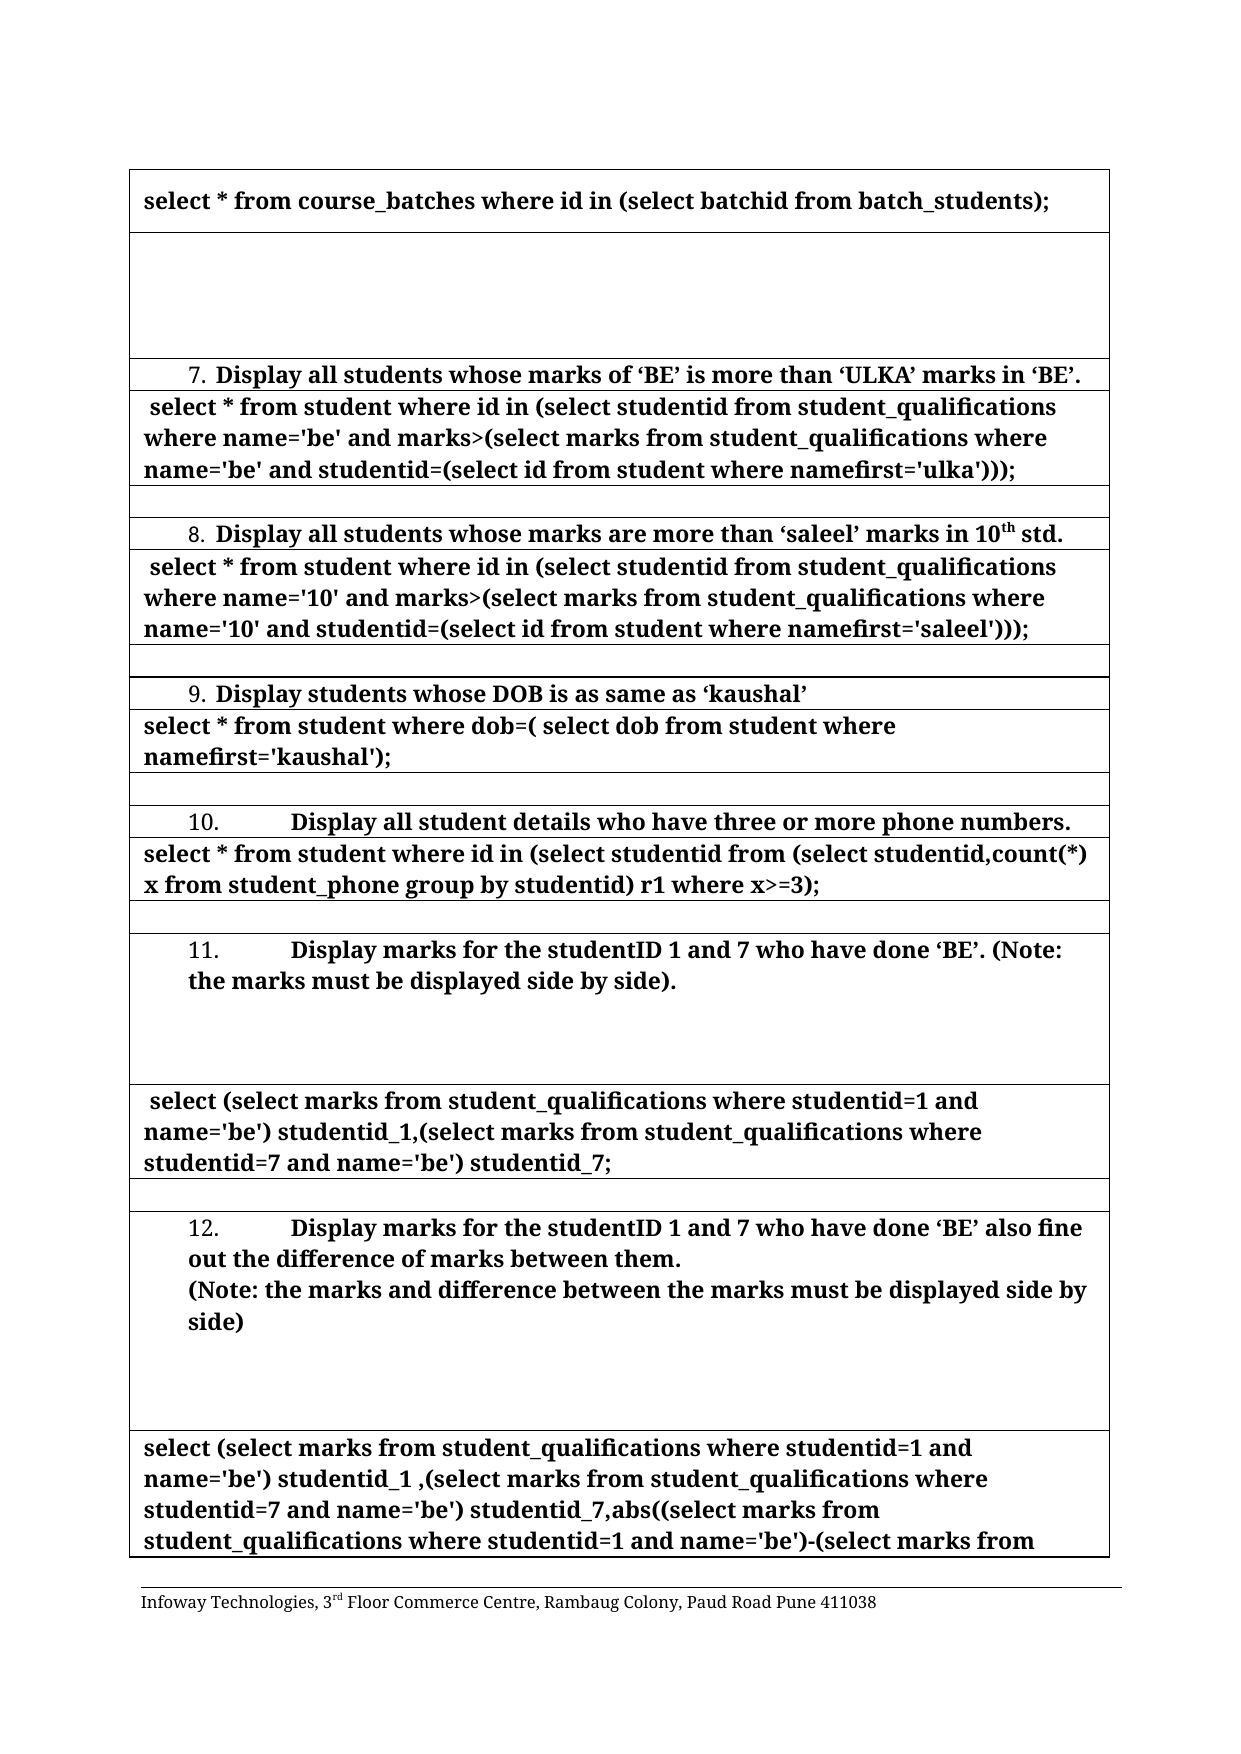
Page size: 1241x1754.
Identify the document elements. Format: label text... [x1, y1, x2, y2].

table_cell select * from course_batches where id in (select batchid from batch_students); [130, 170, 1109, 232]
table_cell select (select marks from student_qualifications where studentid=1 and name='be') studentid_1 ,(select marks from student_qualifications where studentid=7 and name='be') studentid_7,abs((select marks from student_qualifications where studentid=1 and name='be')-(select marks from [130, 1431, 1109, 1556]
table_cell select * from student where id in (select studentid from student_qualifications where name='10' and marks>(select marks from student_qualifications where name='10' and studentid=(select id from student where namefirst='saleel'))); [130, 550, 1109, 644]
table_cell [130, 901, 1109, 933]
table_cell Display all students whose marks are more than ‘saleel’ marks in 10th std. [130, 518, 1109, 549]
table_cell select (select marks from student_qualifications where studentid=1 and name='be') studentid_1,(select marks from student_qualifications where studentid=7 and name='be') studentid_7; [130, 1085, 1109, 1178]
table_cell select * from student where dob=( select dob from student where namefirst='kaushal'); [130, 710, 1109, 772]
table_cell [130, 486, 1109, 517]
table_cell Display marks for the studentID 1 and 7 who have done ‘BE’ also fine out the difference of marks between them. (Note: the marks and difference between the marks must be displayed side by side) [130, 1212, 1109, 1430]
table_cell Display students whose DOB is as same as ‘kaushal’ [130, 678, 1109, 709]
table_cell Display all student details who have three or more phone numbers. [130, 806, 1109, 837]
table_cell [130, 1179, 1109, 1211]
table_cell select * from student where id in (select studentid from student_qualifications where name='be' and marks>(select marks from student_qualifications where name='be' and studentid=(select id from student where namefirst='ulka'))); [130, 391, 1109, 485]
table_cell Display all students whose marks of ‘BE’ is more than ‘ULKA’ marks in ‘BE’. [130, 359, 1109, 390]
table_cell [130, 645, 1109, 676]
table_cell [130, 233, 1109, 358]
table_cell select * from student where id in (select studentid from (select studentid,count(*) x from student_phone group by studentid) r1 where x>=3); [130, 838, 1109, 900]
table_cell Display marks for the studentID 1 and 7 who have done ‘BE’. (Note: the marks must be displayed side by side). [130, 934, 1109, 1083]
table_cell [130, 773, 1109, 804]
